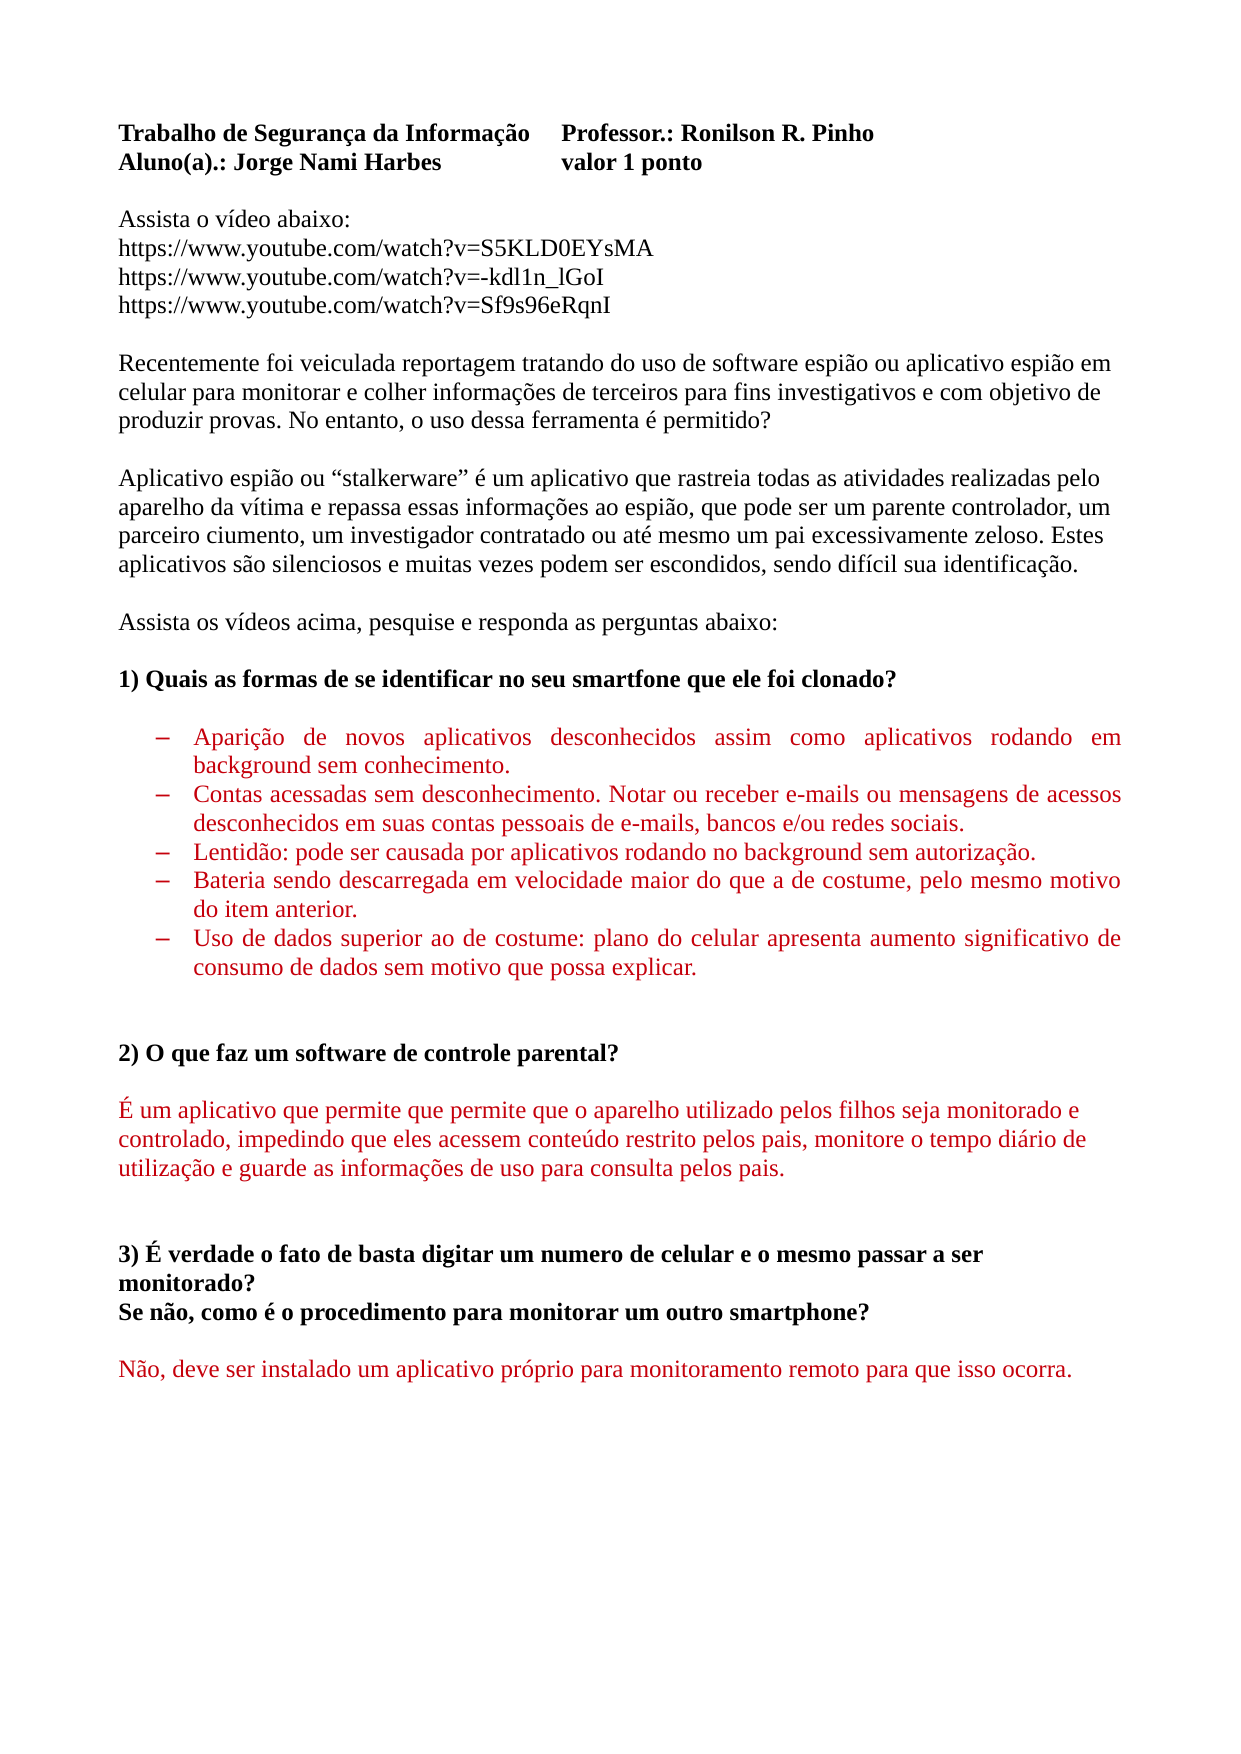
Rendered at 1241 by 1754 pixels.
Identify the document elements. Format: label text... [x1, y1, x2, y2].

text Se não, como é o procedimento para monitorar um outro smartphone? [118, 1297, 1122, 1326]
text Aplicativo espião ou “stalkerware” é um aplicativo que rastreia todas as atividades realizadas pelo aparelho da vítima e repassa essas informações ao espião, que pode ser um parente controlador, um parceiro ciumento, um investigador contratado ou até mesmo um pai excessivamente zeloso. Estes aplicativos são silenciosos e muitas vezes podem ser escondidos, sendo difícil sua identificação. [118, 463, 1122, 578]
text https://www.youtube.com/watch?v=Sf9s96eRqnI [118, 291, 1122, 319]
list Uso de dados superior ao de costume: plano do celular apresenta aumento significativo de consumo de dados sem motivo que possa explicar. [156, 923, 1122, 981]
text 3) É verdade o fato de basta digitar um numero de celular e o mesmo passar a ser monitorado? [118, 1239, 1122, 1297]
text 2) O que faz um software de controle parental? [118, 1038, 1122, 1067]
text É um aplicativo que permite que permite que o aparelho utilizado pelos filhos seja monitorado e controlado, impedindo que eles acessem conteúdo restrito pelos pais, monitore o tempo diário de utilização e guarde as informações de uso para consulta pelos pais. [118, 1096, 1122, 1182]
list Bateria sendo descarregada em velocidade maior do que a de costume, pelo mesmo motivo do item anterior. [156, 866, 1122, 923]
text Recentemente foi veiculada reportagem tratando do uso de software espião ou aplicativo espião em celular para monitorar e colher informações de terceiros para fins investigativos e com objetivo de produzir provas. No entanto, o uso dessa ferramenta é permitido? [118, 348, 1122, 434]
text https://www.youtube.com/watch?v=-kdl1n_lGoI [118, 262, 1122, 291]
list Lentidão: pode ser causada por aplicativos rodando no background sem autorização. [156, 837, 1122, 866]
list Contas acessadas sem desconhecimento. Notar ou receber e-mails ou mensagens de acessos desconhecidos em suas contas pessoais de e-mails, bancos e/ou redes sociais. [156, 779, 1122, 837]
text Trabalho de Segurança da Informação Professor.: Ronilson R. Pinho [118, 118, 1122, 147]
text Assista o vídeo abaixo: [118, 204, 1122, 233]
list Aparição de novos aplicativos desconhecidos assim como aplicativos rodando em background sem conhecimento. [156, 722, 1122, 779]
text Assista os vídeos acima, pesquise e responda as perguntas abaixo: [118, 607, 1122, 636]
text https://www.youtube.com/watch?v=S5KLD0EYsMA [118, 233, 1122, 262]
text Aluno(a).: Jorge Nami Harbes valor 1 ponto [118, 147, 1122, 176]
text 1) Quais as formas de se identificar no seu smartfone que ele foi clonado? [118, 664, 1122, 693]
text Não, deve ser instalado um aplicativo próprio para monitoramento remoto para que isso ocorra. [118, 1354, 1122, 1383]
